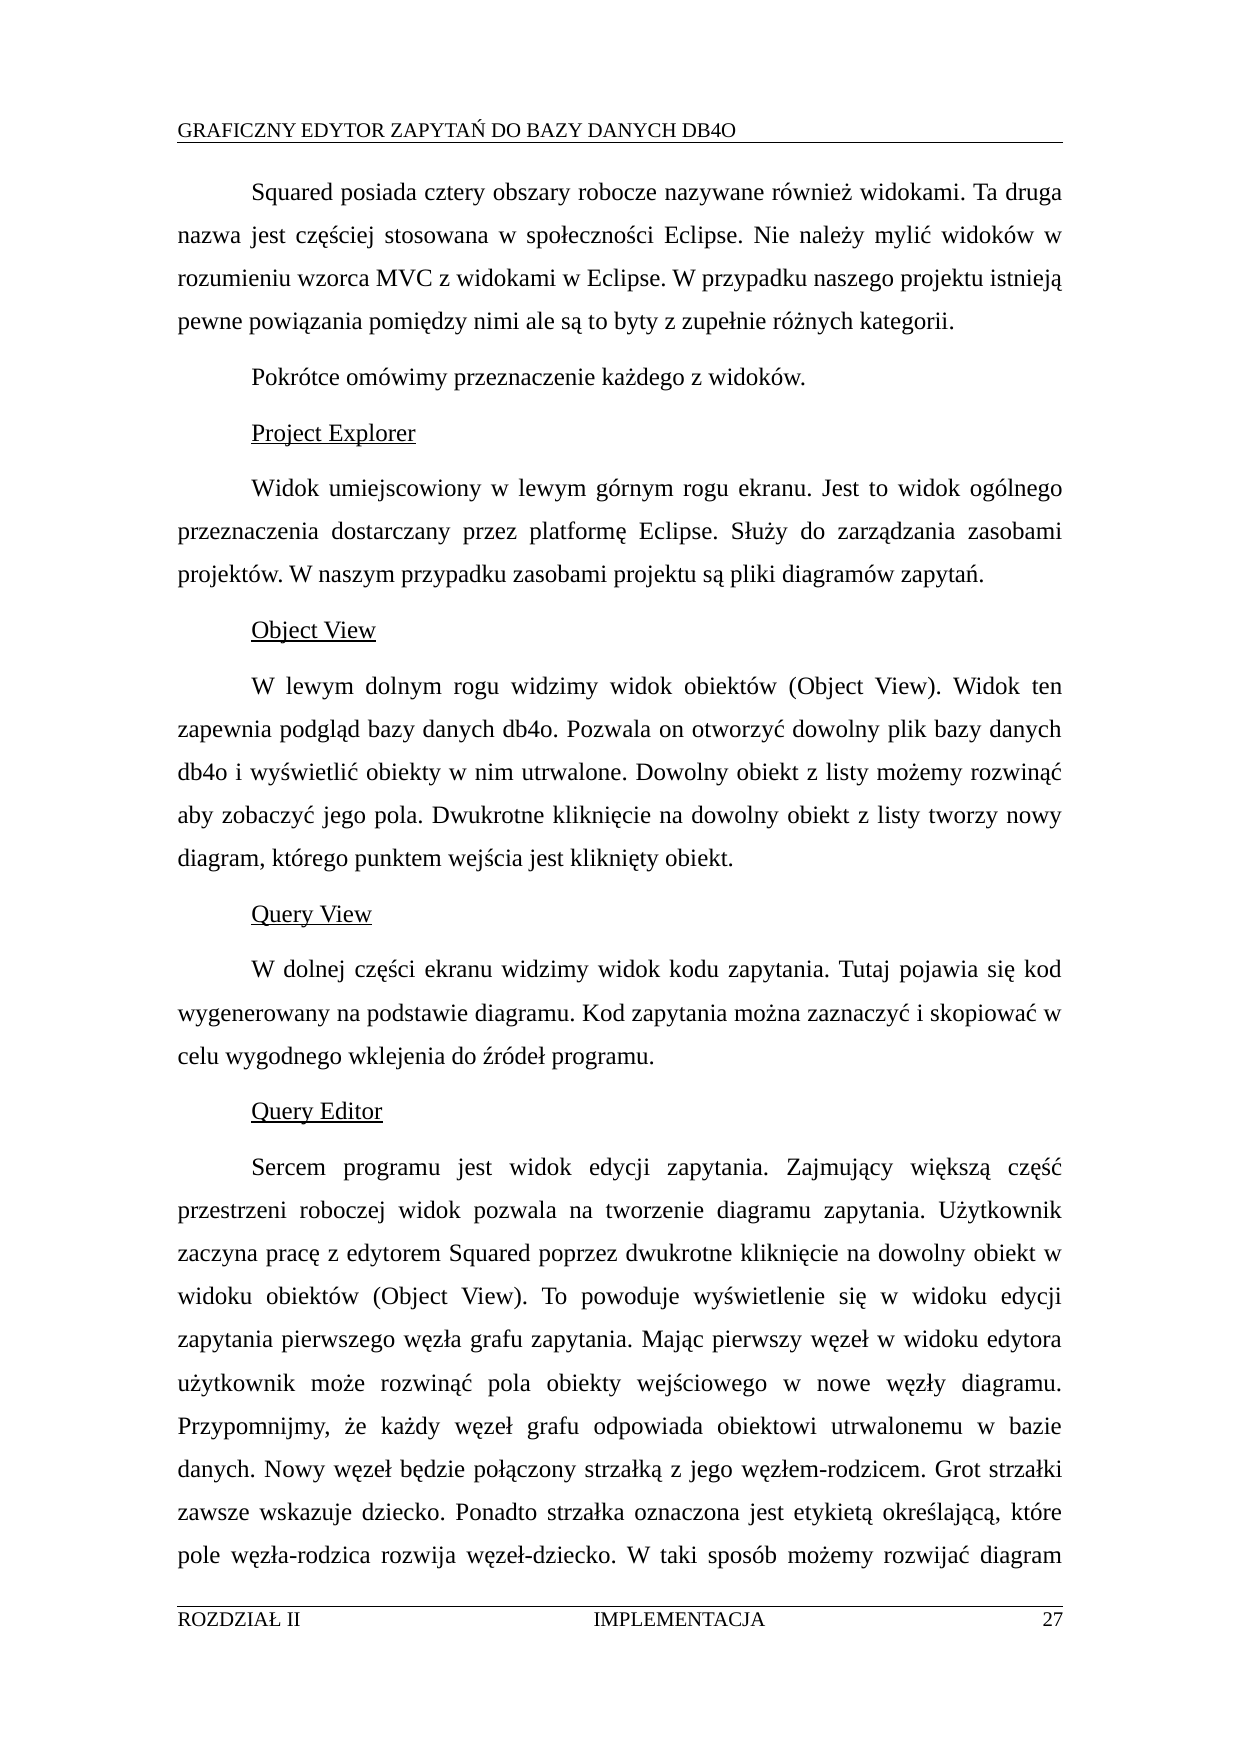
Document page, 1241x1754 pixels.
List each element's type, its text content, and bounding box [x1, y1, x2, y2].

text Widok umiejscowiony w lewym górnym rogu ekranu. Jest to widok ogólnego przeznaczenia dostarczany przez platformę Eclipse. Służy do zarządzania zasobami projektów. W naszym przypadku zasobami projektu są pliki diagramów zapytań. [177, 473, 1063, 588]
text Squared posiada cztery obszary robocze nazywane również widokami. Ta druga nazwa jest częściej stosowana w społeczności Eclipse. Nie należy mylić widoków w rozumieniu wzorca MVC z widokami w Eclipse. W przypadku naszego projektu istnieją pewne powiązania pomiędzy nimi ale są to byty z zupełnie różnych kategorii. [177, 177, 1063, 335]
text Query Editor [177, 1096, 1063, 1125]
text W lewym dolnym rogu widzimy widok obiektów (Object View). Widok ten zapewnia podgląd bazy danych db4o. Pozwala on otworzyć dowolny plik bazy danych db4o i wyświetlić obiekty w nim utrwalone. Dowolny obiekt z listy możemy rozwinąć aby zobaczyć jego pola. Dwukrotne kliknięcie na dowolny obiekt z listy tworzy nowy diagram, którego punktem wejścia jest kliknięty obiekt. [177, 671, 1063, 872]
text Object View [177, 615, 1063, 644]
text W dolnej części ekranu widzimy widok kodu zapytania. Tutaj pojawia się kod wygenerowany na podstawie diagramu. Kod zapytania można zaznaczyć i skopiować w celu wygodnego wklejenia do źródeł programu. [177, 954, 1063, 1069]
text Sercem programu jest widok edycji zapytania. Zajmujący większą część przestrzeni roboczej widok pozwala na tworzenie diagramu zapytania. Użytkownik zaczyna pracę z edytorem Squared poprzez dwukrotne kliknięcie na dowolny obiekt w widoku obiektów (Object View). To powoduje wyświetlenie się w widoku edycji zapytania pierwszego węzła grafu zapytania. Mając pierwszy węzeł w widoku edytora użytkownik może rozwinąć pola obiekty wejściowego w nowe węzły diagramu. Przypomnijmy, że każdy węzeł grafu odpowiada obiektowi utrwalonemu w bazie danych. Nowy węzeł będzie połączony strzałką z jego węzłem-rodzicem. Grot strzałki zawsze wskazuje dziecko. Ponadto strzałka oznaczona jest etykietą określającą, które pole węzła-rodzica rozwija węzeł-dziecko. W taki sposób możemy rozwijać diagram [177, 1152, 1063, 1569]
text Project Explorer [177, 418, 1063, 446]
text Query View [177, 899, 1063, 928]
text Pokrótce omówimy przeznaczenie każdego z widoków. [177, 362, 1063, 391]
